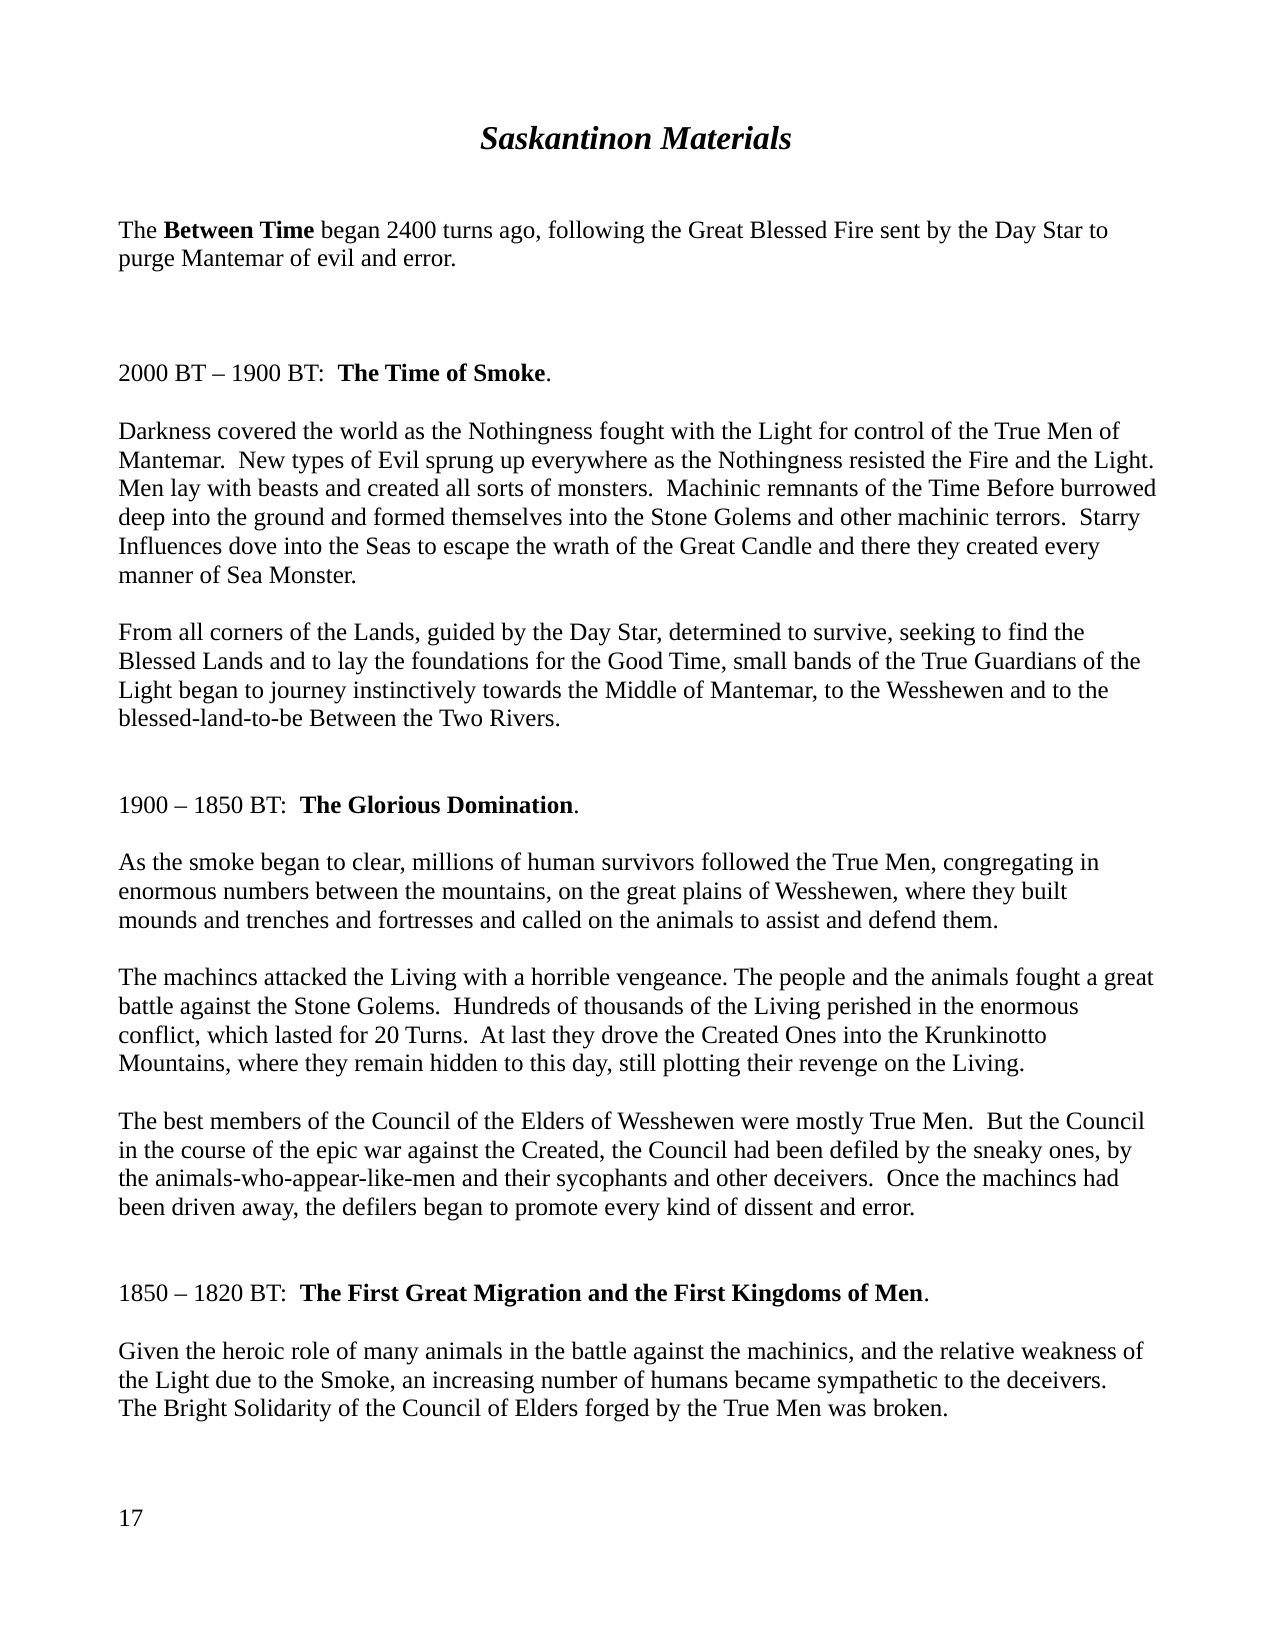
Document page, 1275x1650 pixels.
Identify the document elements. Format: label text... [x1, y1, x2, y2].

text The machincs attacked the Living with a horrible vengeance. The people and the animals fought a great battle against the Stone Golems. Hundreds of thousands of the Living perished in the enormous conflict, which lasted for 20 Turns. At last they drove the Created Ones into the Krunkinotto Mountains, where they remain hidden to this day, still plotting their revenge on the Living. [118, 962, 1157, 1077]
text Given the heroic role of many animals in the battle against the machinics, and the relative weakness of the Light due to the Smoke, an increasing number of humans became sympathetic to the deceivers. The Bright Solidarity of the Council of Elders forged by the True Men was broken. [118, 1336, 1157, 1422]
text The Between Time began 2400 turns ago, following the Great Blessed Fire sent by the Day Star to purge Mantemar of evil and error. [118, 215, 1157, 272]
text 1850 – 1820 BT: The First Great Migration and the First Kingdoms of Men. [118, 1278, 1157, 1307]
text As the smoke began to clear, millions of human survivors followed the True Men, congregating in enormous numbers between the mountains, on the great plains of Wesshewen, where they built mounds and trenches and fortresses and called on the animals to assist and defend them. [118, 847, 1157, 933]
text Darkness covered the world as the Nothingness fought with the Light for control of the True Men of Mantemar. New types of Evil sprung up everywhere as the Nothingness resisted the Fire and the Light. Men lay with beasts and created all sorts of monsters. Machinic remnants of the Time Before burrowed deep into the ground and formed themselves into the Stone Golems and other machinic terrors. Starry Influences dove into the Seas to escape the wrath of the Great Candle and there they created every manner of Sea Monster. [118, 416, 1157, 588]
text 2000 BT – 1900 BT: The Time of Smoke. [118, 358, 1157, 387]
text The best members of the Council of the Elders of Wesshewen were mostly True Men. But the Council in the course of the epic war against the Created, the Council had been defiled by the sneaky ones, by the animals-who-appear-like-men and their sycophants and other deceivers. Once the machincs had been driven away, the defilers began to promote every kind of dissent and error. [118, 1106, 1157, 1221]
text From all corners of the Lands, guided by the Day Star, determined to survive, seeking to find the Blessed Lands and to lay the foundations for the Good Time, small bands of the True Guardians of the Light began to journey instinctively towards the Middle of Mantemar, to the Wesshewen and to the blessed-land-to-be Between the Two Rivers. [118, 617, 1157, 732]
text 1900 – 1850 BT: The Glorious Domination. [118, 790, 1157, 818]
